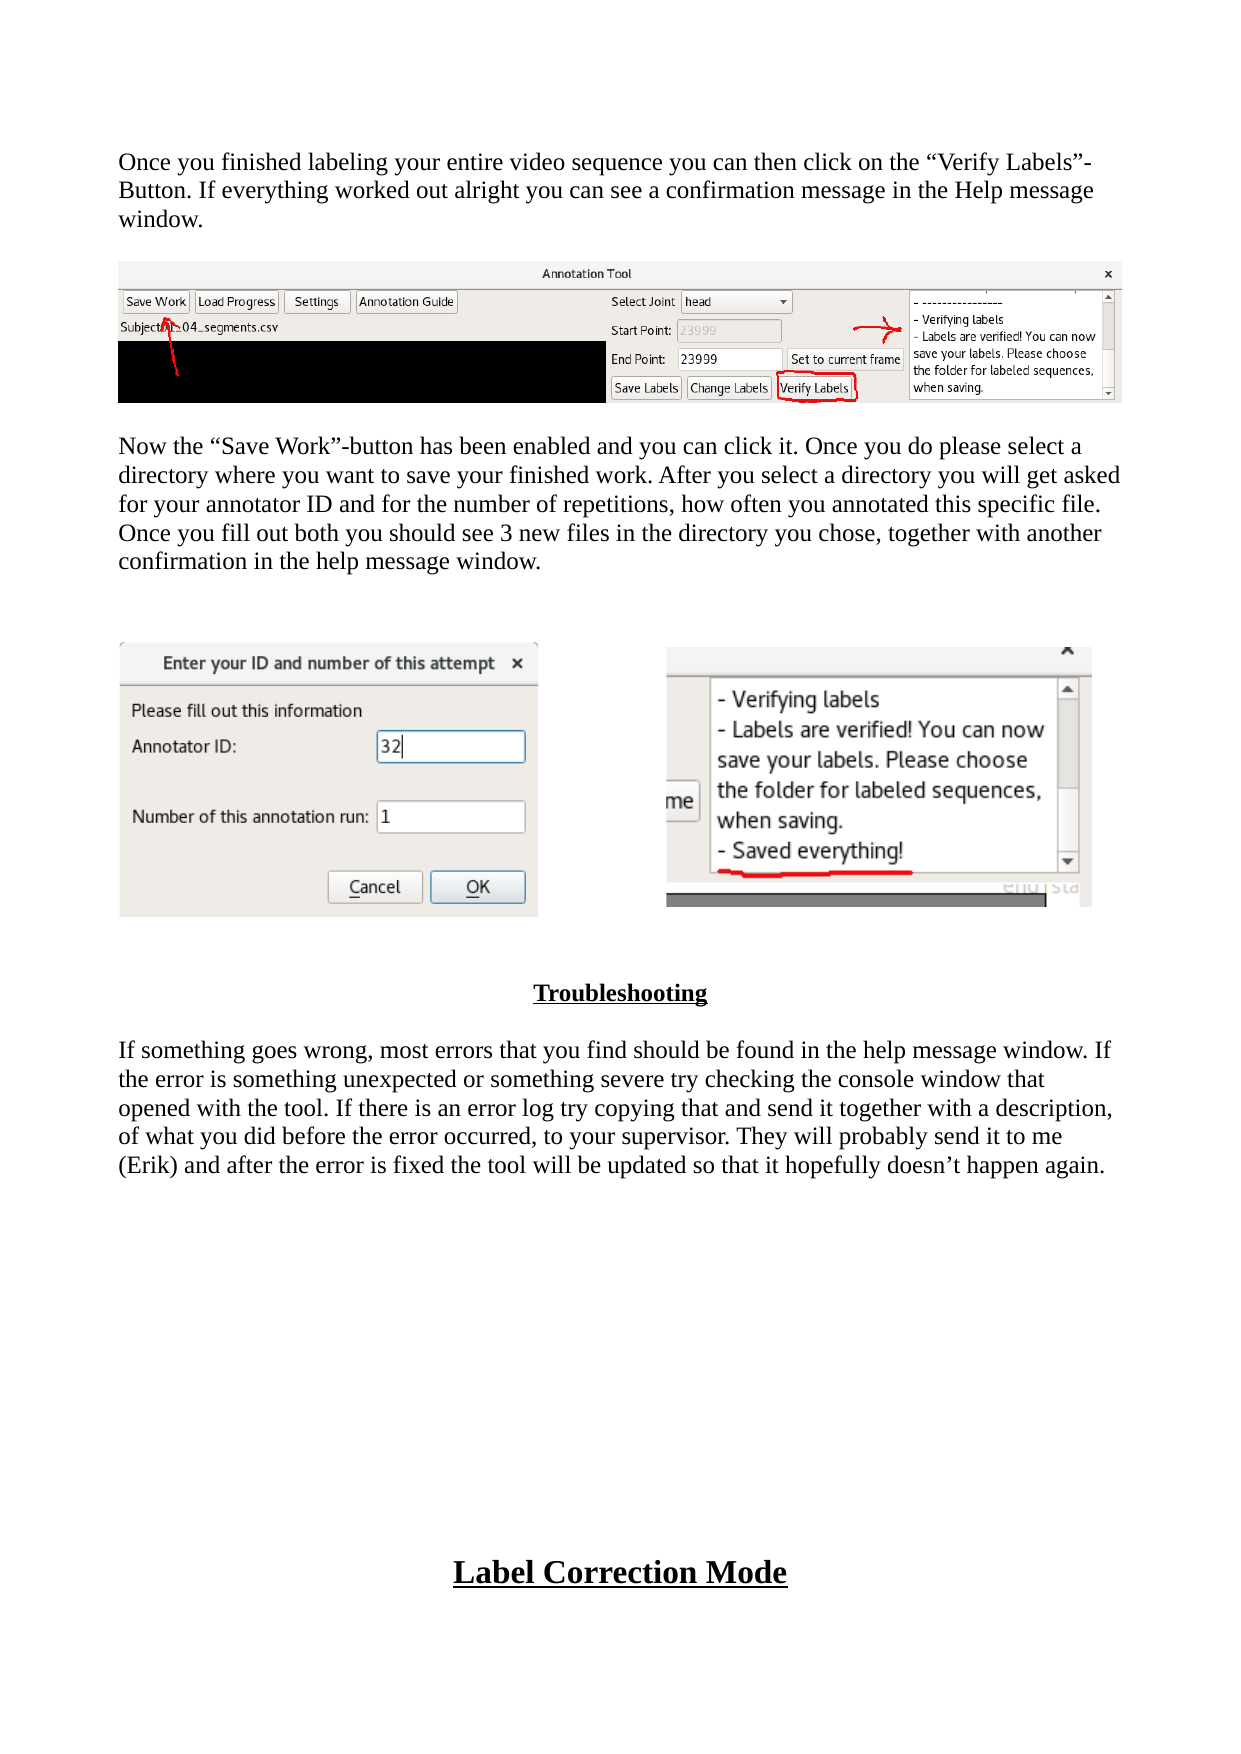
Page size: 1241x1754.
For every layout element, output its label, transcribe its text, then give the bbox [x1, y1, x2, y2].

text Once you finished labeling your entire video sequence you can then click on the “Verify Labels”-Button. If everything worked out alright you can see a confirmation message in the Help message window. [118, 147, 1122, 233]
text Troubleshooting [118, 978, 1122, 1006]
text If something goes wrong, most errors that you find should be found in the help message window. If the error is something unexpected or something severe try checking the console window that opened with the tool. If there is an error log try copying that and send it together with a description, of what you did before the error occurred, to your supervisor. They will probably send it to me (Erik) and after the error is fixed the tool will be updated so that it hopefully doesn’t happen again. [118, 1035, 1122, 1179]
text Now the “Save Work”-button has been enabled and you can click it. Once you do please select a directory where you want to save your finished work. After you select a directory you will get asked for your annotator ID and for the number of repetitions, how often you annotated this specific file. Once you fill out both you should see 3 new files in the directory you chose, together with another confirmation in the help message window. [118, 431, 1122, 575]
text Label Correction Mode [118, 1553, 1122, 1591]
